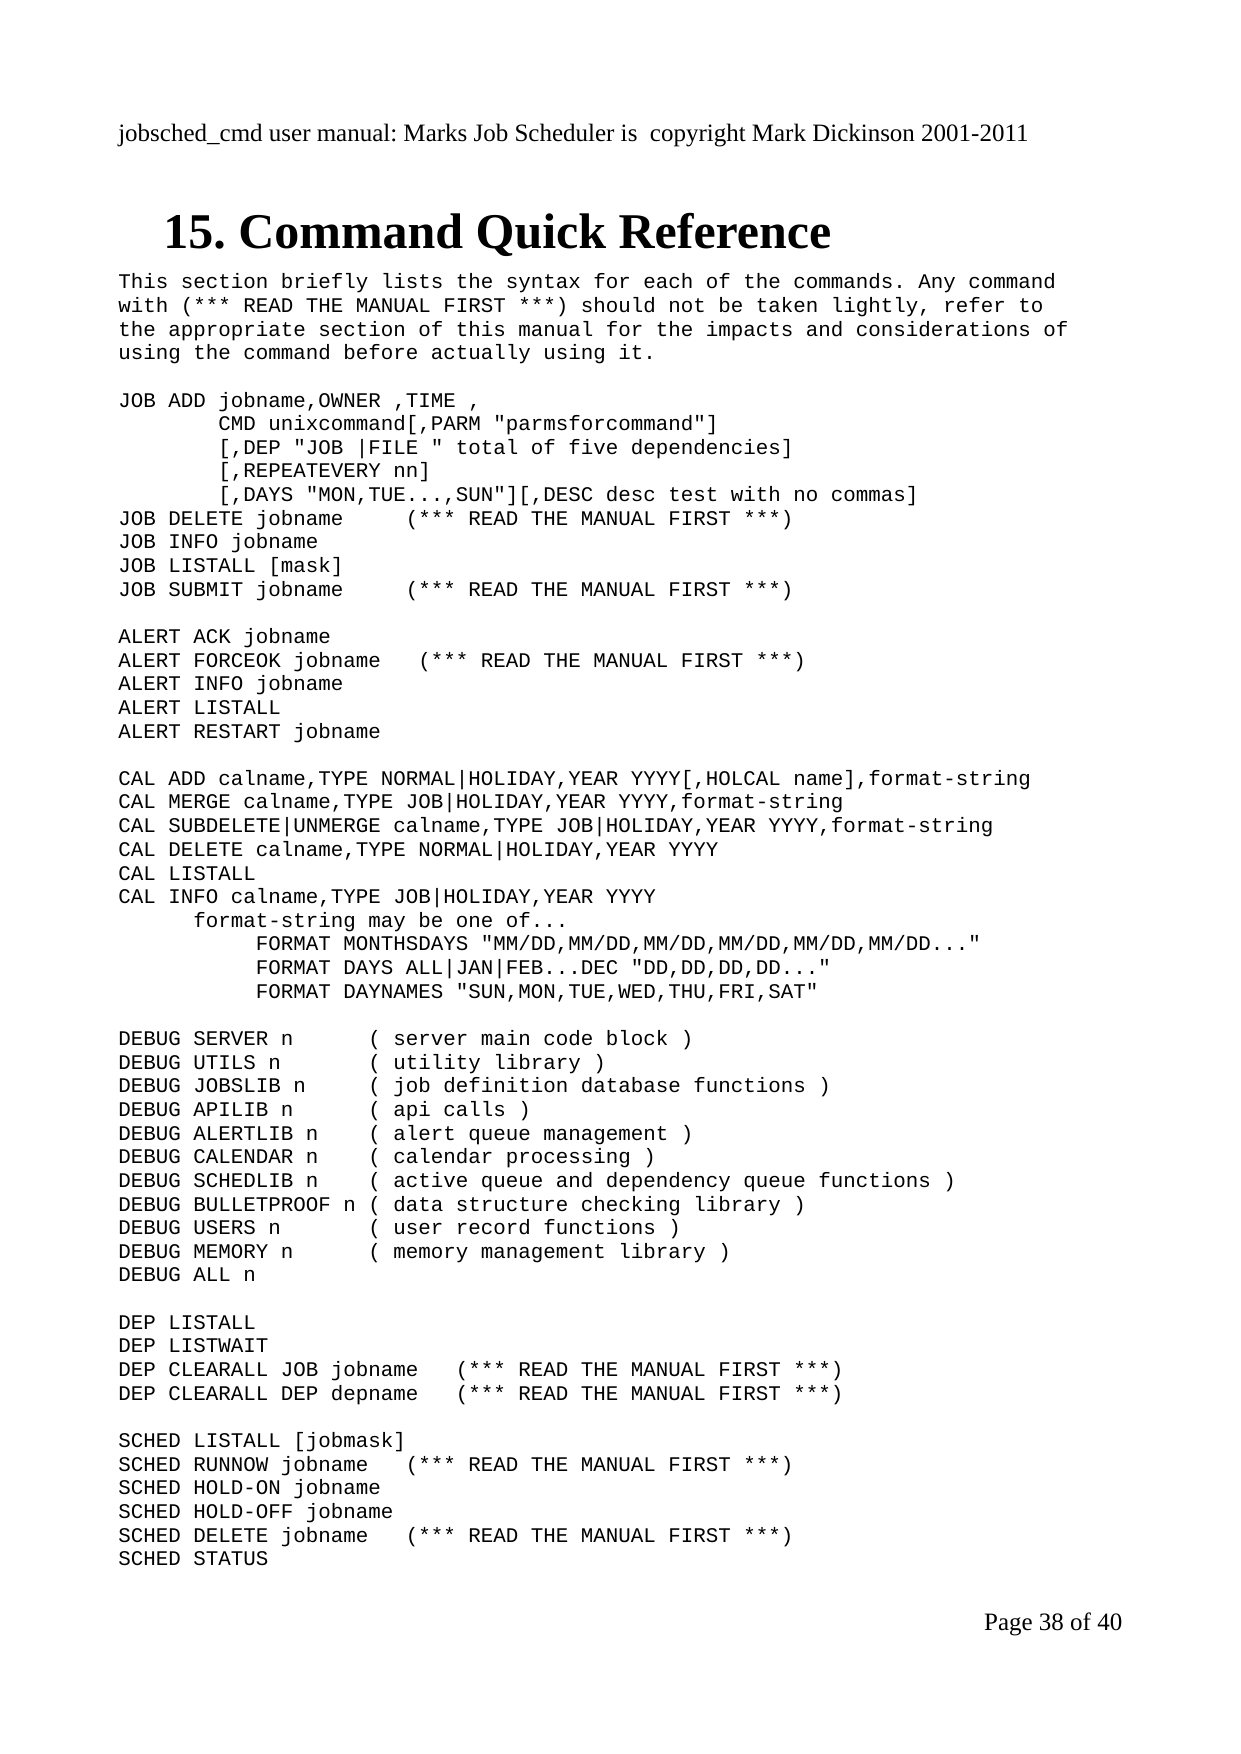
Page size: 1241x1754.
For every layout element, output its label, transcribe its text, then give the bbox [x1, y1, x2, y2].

text JOB INFO jobname [118, 531, 1122, 555]
text [,DEP "JOB |FILE " total of five dependencies] [118, 437, 1122, 461]
text CAL MERGE calname,TYPE JOB|HOLIDAY,YEAR YYYY,format-string [118, 792, 1122, 815]
text using the command before actually using it. [118, 342, 1122, 366]
text FORMAT MONTHSDAYS "MM/DD,MM/DD,MM/DD,MM/DD,MM/DD,MM/DD..." [118, 933, 1122, 957]
text DEBUG MEMORY n ( memory management library ) [118, 1241, 1122, 1264]
text the appropriate section of this manual for the impacts and considerations of [118, 319, 1122, 342]
text DEBUG USERS n ( user record functions ) [118, 1217, 1122, 1241]
text CAL ADD calname,TYPE NORMAL|HOLIDAY,YEAR YYYY[,HOLCAL name],format-string [118, 768, 1122, 792]
text This section briefly lists the syntax for each of the commands. Any command [118, 271, 1122, 295]
subtitle 15. Command Quick Reference [118, 201, 1122, 259]
text ALERT FORCEOK jobname (*** READ THE MANUAL FIRST ***) [118, 650, 1122, 673]
text SCHED STATUS [118, 1548, 1122, 1572]
text DEP LISTALL [118, 1312, 1122, 1335]
text SCHED DELETE jobname (*** READ THE MANUAL FIRST ***) [118, 1524, 1122, 1548]
text SCHED HOLD-ON jobname [118, 1477, 1122, 1501]
text ALERT INFO jobname [118, 673, 1122, 697]
text DEBUG UTILS n ( utility library ) [118, 1052, 1122, 1075]
text [,REPEATEVERY nn] [118, 461, 1122, 484]
text CAL INFO calname,TYPE JOB|HOLIDAY,YEAR YYYY [118, 886, 1122, 910]
text [,DAYS "MON,TUE...,SUN"][,DESC desc test with no commas] [118, 484, 1122, 508]
text JOB SUBMIT jobname (*** READ THE MANUAL FIRST ***) [118, 579, 1122, 602]
text DEP CLEARALL DEP depname (*** READ THE MANUAL FIRST ***) [118, 1383, 1122, 1406]
text with (*** READ THE MANUAL FIRST ***) should not be taken lightly, refer to [118, 295, 1122, 319]
text DEBUG SCHEDLIB n ( active queue and dependency queue functions ) [118, 1170, 1122, 1193]
text DEBUG BULLETPROOF n ( data structure checking library ) [118, 1193, 1122, 1217]
text DEBUG JOBSLIB n ( job definition database functions ) [118, 1075, 1122, 1099]
text DEBUG ALERTLIB n ( alert queue management ) [118, 1123, 1122, 1146]
text DEBUG APILIB n ( api calls ) [118, 1099, 1122, 1123]
text JOB LISTALL [mask] [118, 555, 1122, 579]
text CAL LISTALL [118, 862, 1122, 886]
text DEBUG SERVER n ( server main code block ) [118, 1028, 1122, 1052]
text DEBUG ALL n [118, 1264, 1122, 1288]
text FORMAT DAYNAMES "SUN,MON,TUE,WED,THU,FRI,SAT" [118, 981, 1122, 1004]
text SCHED RUNNOW jobname (*** READ THE MANUAL FIRST ***) [118, 1454, 1122, 1477]
text format-string may be one of... [118, 910, 1122, 933]
text JOB DELETE jobname (*** READ THE MANUAL FIRST ***) [118, 508, 1122, 531]
text SCHED LISTALL [jobmask] [118, 1430, 1122, 1454]
text FORMAT DAYS ALL|JAN|FEB...DEC "DD,DD,DD,DD..." [118, 957, 1122, 981]
text CMD unixcommand[,PARM "parmsforcommand"] [118, 413, 1122, 437]
text DEP LISTWAIT [118, 1335, 1122, 1359]
text ALERT LISTALL [118, 697, 1122, 721]
text DEBUG CALENDAR n ( calendar processing ) [118, 1146, 1122, 1170]
text DEP CLEARALL JOB jobname (*** READ THE MANUAL FIRST ***) [118, 1359, 1122, 1383]
text JOB ADD jobname,OWNER ,TIME , [118, 389, 1122, 413]
text CAL DELETE calname,TYPE NORMAL|HOLIDAY,YEAR YYYY [118, 839, 1122, 862]
text ALERT RESTART jobname [118, 721, 1122, 744]
text SCHED HOLD-OFF jobname [118, 1501, 1122, 1524]
text ALERT ACK jobname [118, 626, 1122, 650]
text CAL SUBDELETE|UNMERGE calname,TYPE JOB|HOLIDAY,YEAR YYYY,format-string [118, 815, 1122, 839]
